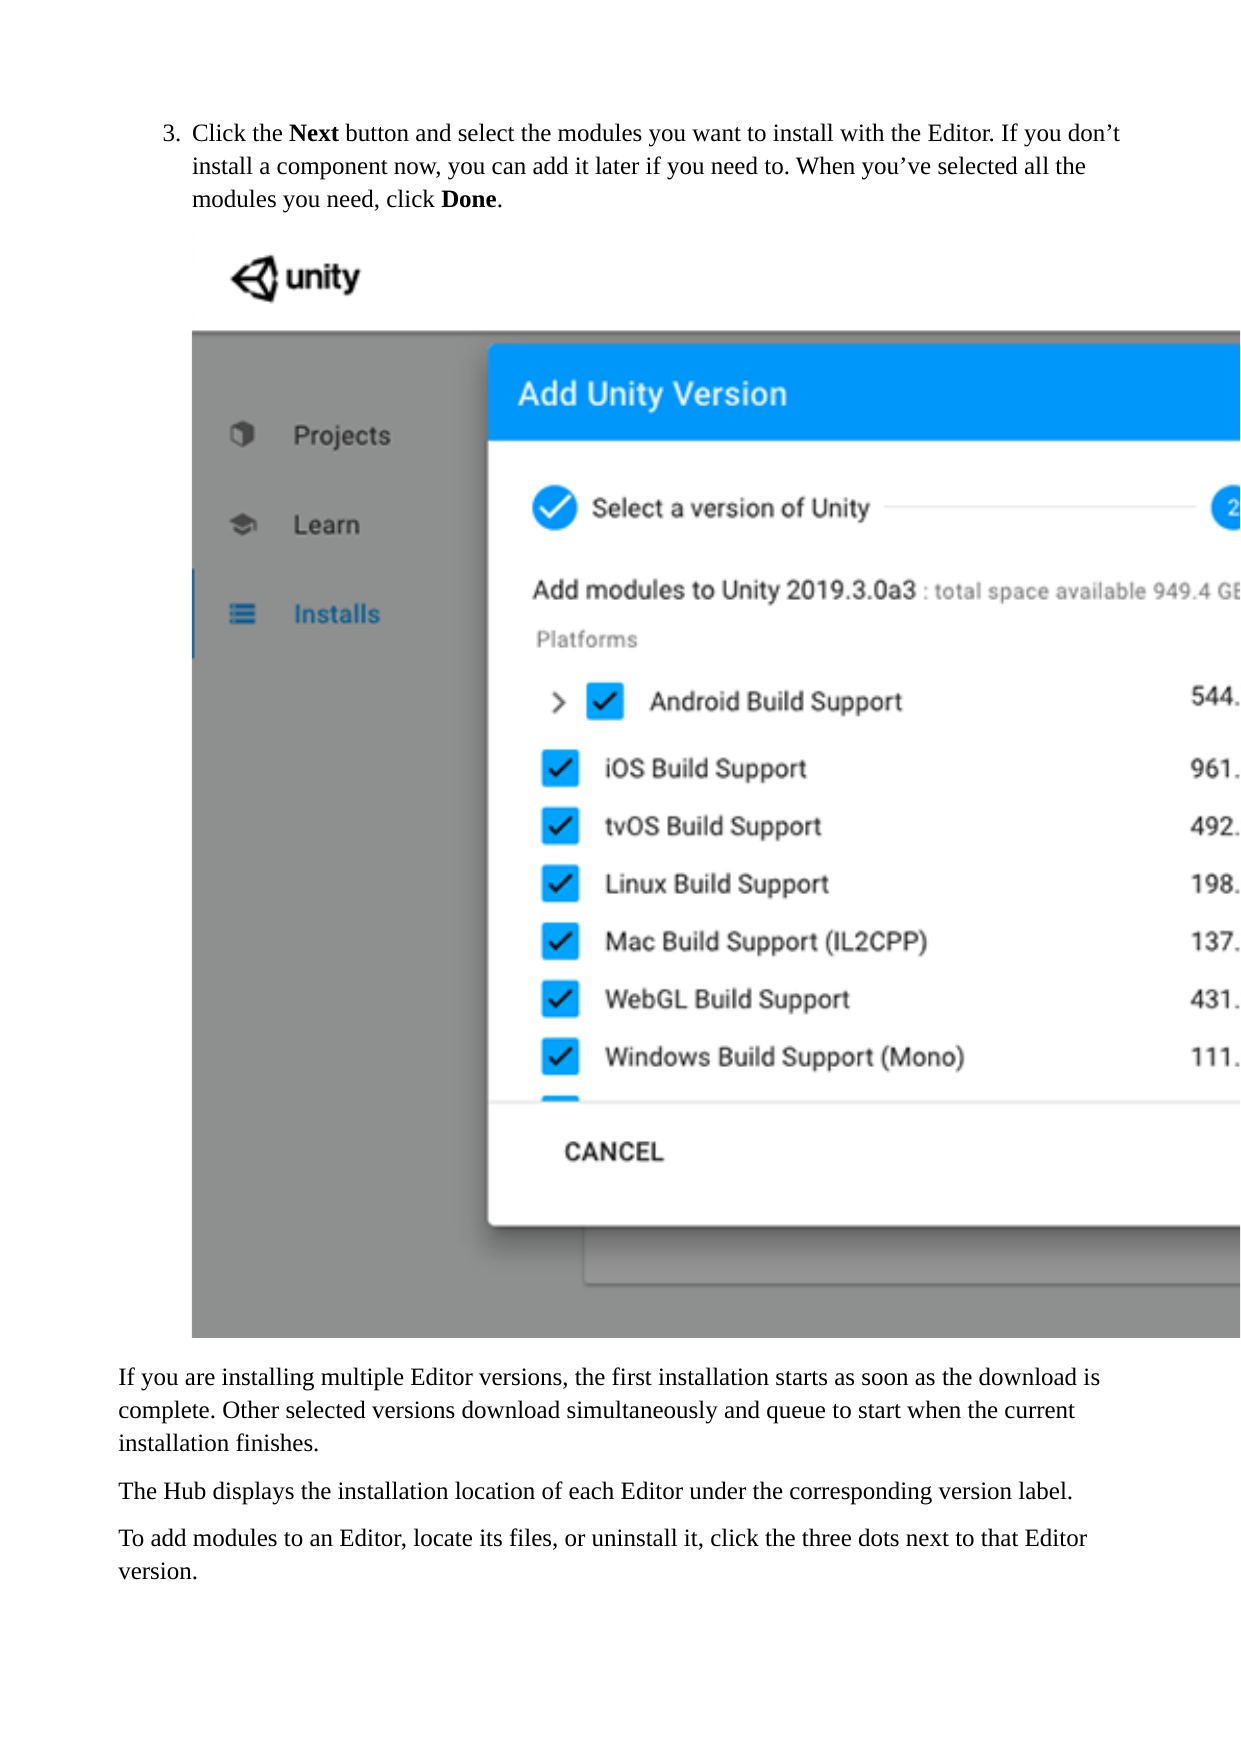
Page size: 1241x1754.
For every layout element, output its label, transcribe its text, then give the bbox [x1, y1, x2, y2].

text The Hub displays the installation location of each Editor under the corresponding version label. [118, 1476, 1122, 1504]
picture [191, 231, 1241, 1338]
text If you are installing multiple Editor versions, the first installation starts as soon as the download is complete. Other selected versions download simultaneously and queue to start when the current installation finishes. [118, 1362, 1122, 1457]
text To add modules to an Editor, locate its files, or uninstall it, click the three dots next to that Editor version. [118, 1523, 1122, 1585]
list Click the Next button and select the modules you want to install with the Editor. If you don’t install a component now, you can add it later if you need to. When you’ve selected all the modules you need, click Done. [162, 118, 1122, 213]
